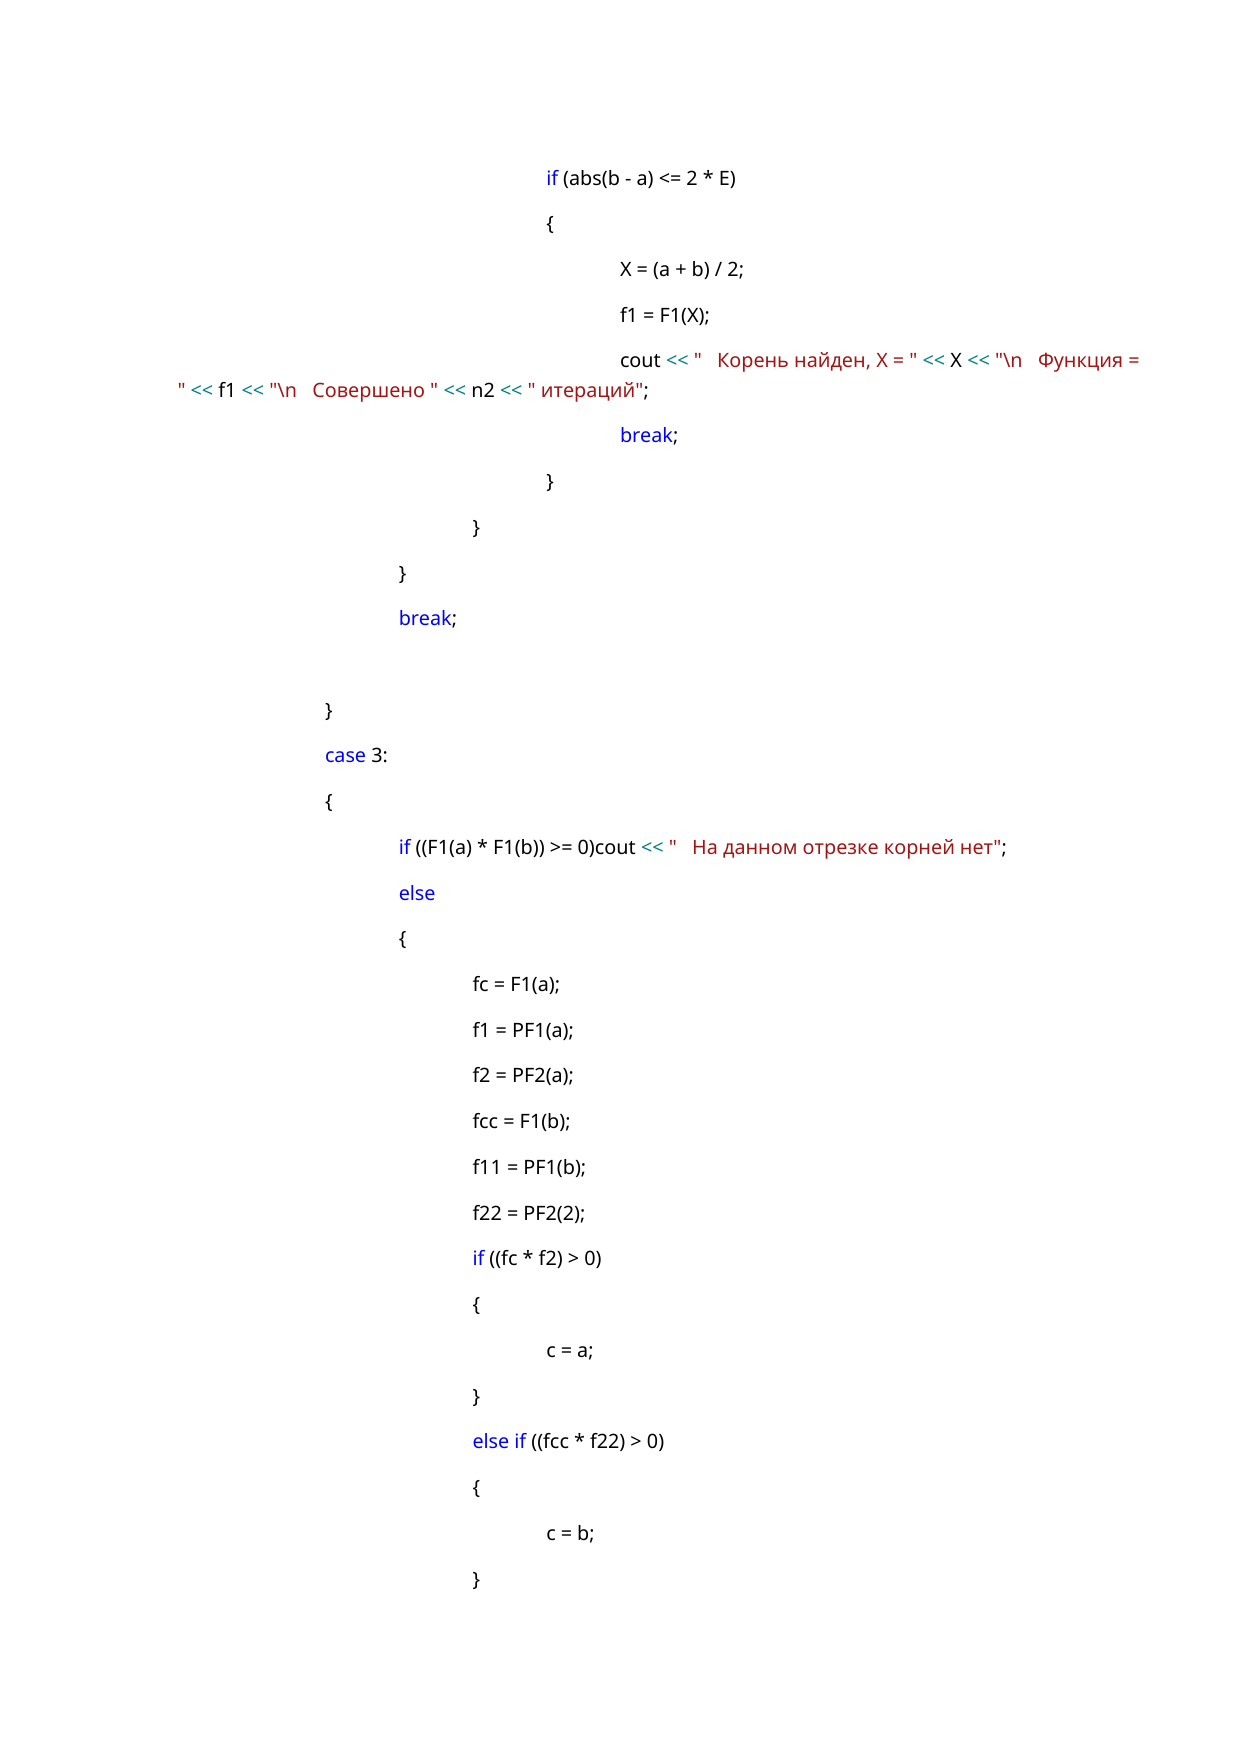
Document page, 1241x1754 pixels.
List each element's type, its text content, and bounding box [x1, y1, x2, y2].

text c = a; [177, 1336, 1152, 1363]
text f22 = PF2(2); [177, 1199, 1152, 1226]
text { [177, 209, 1152, 237]
text break; [177, 604, 1152, 631]
text } [177, 559, 1152, 586]
text cout << " Корень найден, Х = " << X << "\n Функция = " << f1 << "\n Совершено " << n2 << " итераций"; [177, 347, 1152, 403]
text fcc = F1(b); [177, 1107, 1152, 1134]
text } [177, 1382, 1152, 1409]
text } [177, 513, 1152, 540]
text c = b; [177, 1519, 1152, 1546]
text } [177, 1565, 1152, 1592]
text { [177, 1290, 1152, 1317]
text } [177, 467, 1152, 494]
text if ((F1(a) * F1(b)) >= 0)cout << " На данном отрезке корней нет"; [177, 833, 1152, 860]
text X = (a + b) / 2; [177, 255, 1152, 282]
text } [177, 696, 1152, 723]
text case 3: [177, 742, 1152, 769]
text { [177, 787, 1152, 814]
text else [177, 879, 1152, 906]
text if ((fc * f2) > 0) [177, 1245, 1152, 1272]
text if (abs(b - a) <= 2 * E) [177, 164, 1152, 191]
text break; [177, 422, 1152, 448]
text else if ((fcc * f22) > 0) [177, 1428, 1152, 1454]
text f2 = PF2(a); [177, 1062, 1152, 1089]
text f11 = PF1(b); [177, 1153, 1152, 1180]
text { [177, 1473, 1152, 1500]
text fc = F1(a); [177, 970, 1152, 997]
text f1 = PF1(a); [177, 1016, 1152, 1043]
text f1 = F1(X); [177, 301, 1152, 328]
text { [177, 924, 1152, 952]
